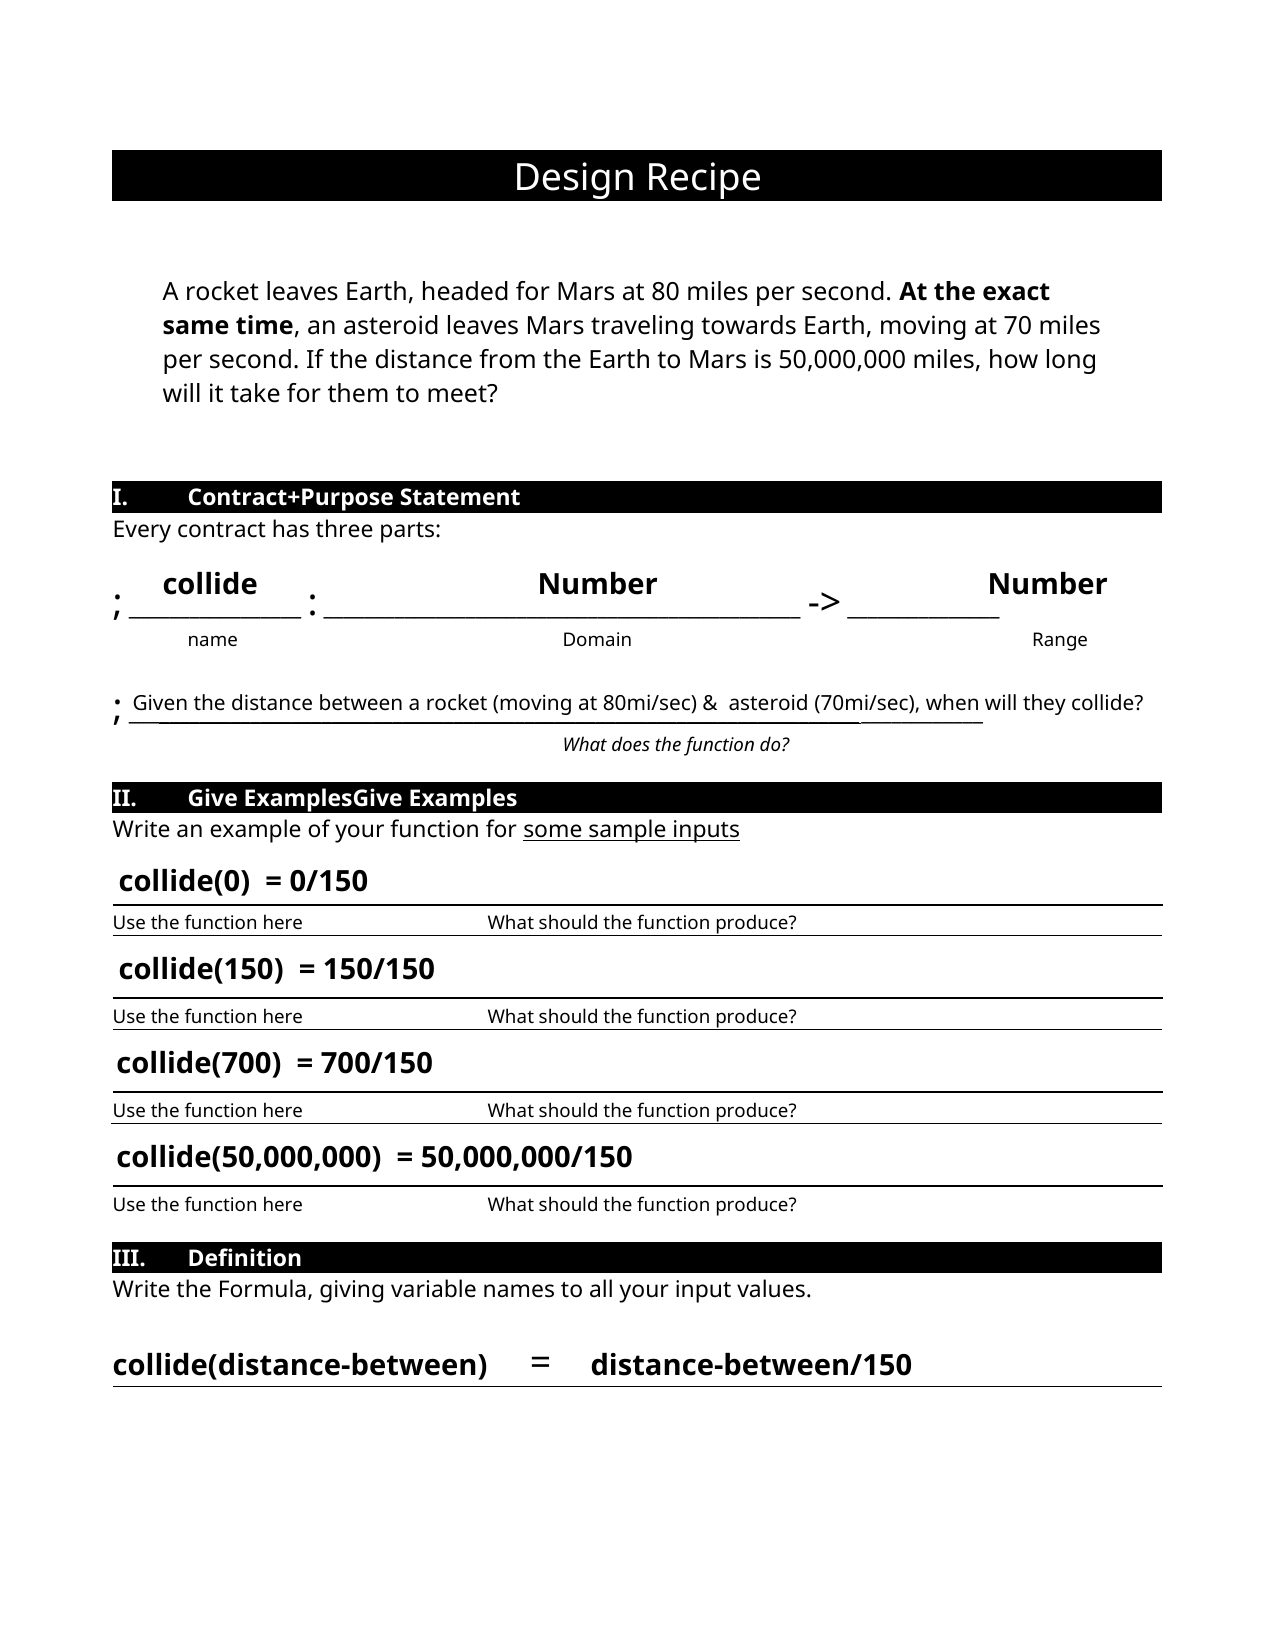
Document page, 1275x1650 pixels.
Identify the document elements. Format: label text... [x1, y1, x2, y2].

subtitle Design Recipe [112, 150, 1162, 201]
text Use the function here What should the function produce? [112, 910, 1162, 935]
subtitle Definition [112, 1242, 1162, 1273]
text A rocket leaves Earth, headed for Mars at 80 miles per second. At the exact same time, an asteroid leaves Mars traveling towards Earth, moving at 70 miles per second. If the distance from the Earth to Mars is 50,000,000 miles, how long will it take for them to meet? [162, 273, 1123, 410]
subtitle Contract+Purpose Statement [112, 481, 1162, 513]
text Use the function here What should the function produce? [112, 1003, 1162, 1029]
text Write an example of your function for some sample inputs [112, 813, 1162, 844]
subtitle Give ExamplesGive Examples [112, 782, 1162, 813]
text Use the function here What should the function produce? [112, 1097, 1162, 1123]
text Use the function here What should the function produce? [112, 1191, 1162, 1217]
text collide(distance-between) = distance-between/150 [112, 1336, 1162, 1387]
text name Domain Range [112, 626, 1162, 652]
text ; _________________ : _______________________________________________ -> _______________ [112, 575, 1162, 626]
text ; ____________________________________________________________________________________ [112, 680, 1162, 731]
text What does the function do? [112, 731, 1162, 757]
text Every contract has three parts: [112, 513, 1162, 544]
list Write the Formula, giving variable names to all your input values. [75, 1273, 1162, 1304]
